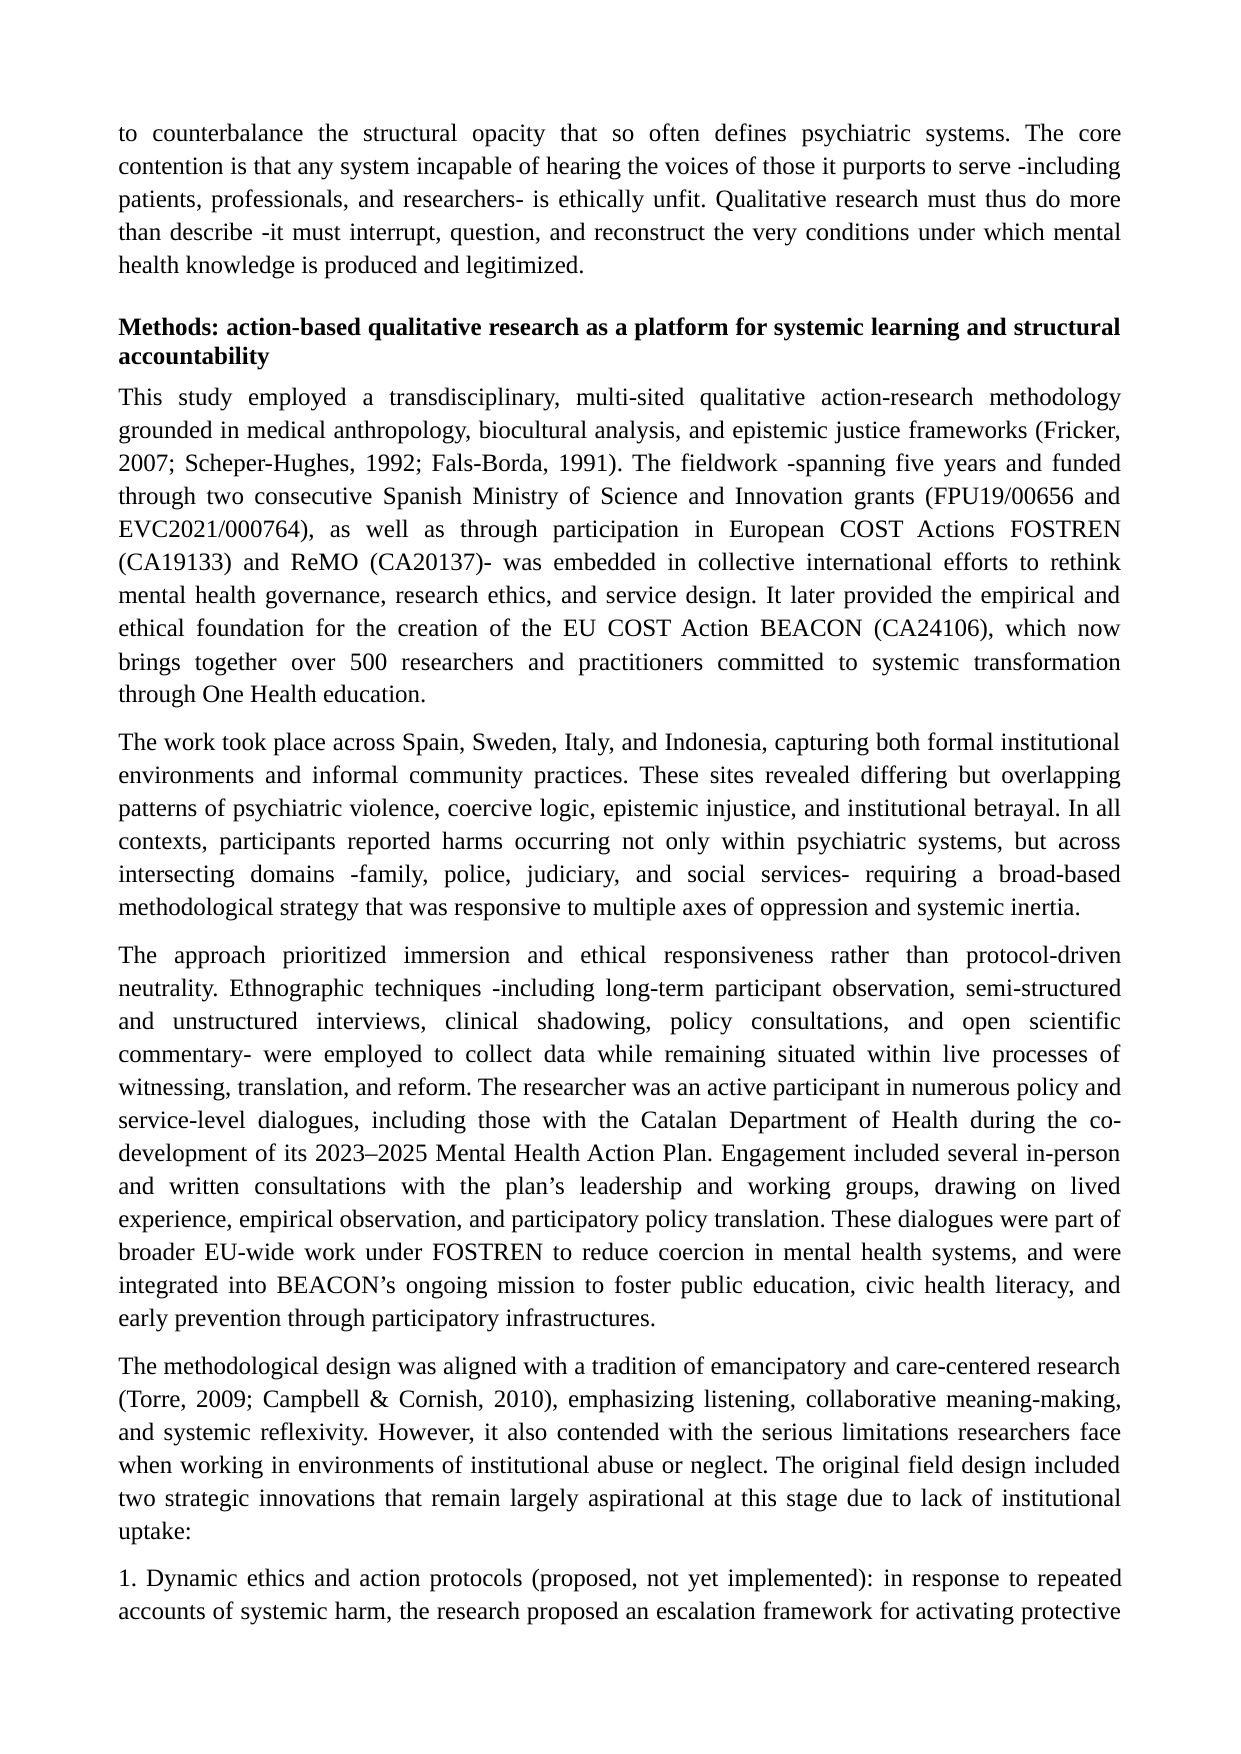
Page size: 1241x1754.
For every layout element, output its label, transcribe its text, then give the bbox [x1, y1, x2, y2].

text The methodological design was aligned with a tradition of emancipatory and care-centered research (Torre, 2009; Campbell & Cornish, 2010), emphasizing listening, collaborative meaning-making, and systemic reflexivity. However, it also contended with the serious limitations researchers face when working in environments of institutional abuse or neglect. The original field design included two strategic innovations that remain largely aspirational at this stage due to lack of institutional uptake: [118, 1351, 1122, 1544]
subtitle Methods: action-based qualitative research as a platform for systemic learning and structural accountability [118, 312, 1122, 370]
text The work took place across Spain, Sweden, Italy, and Indonesia, capturing both formal institutional environments and informal community practices. These sites revealed differing but overlapping patterns of psychiatric violence, coercive logic, epistemic injustice, and institutional betrayal. In all contexts, participants reported harms occurring not only within psychiatric systems, but across intersecting domains -family, police, judiciary, and social services- requiring a broad-based methodological strategy that was responsive to multiple axes of oppression and systemic inertia. [118, 727, 1122, 921]
text to counterbalance the structural opacity that so often defines psychiatric systems. The core contention is that any system incapable of hearing the voices of those it purports to serve -including patients, professionals, and researchers- is ethically unfit. Qualitative research must thus do more than describe -it must interrupt, question, and reconstruct the very conditions under which mental health knowledge is produced and legitimized. [118, 118, 1122, 279]
text 1. Dynamic ethics and action protocols (proposed, not yet implemented): in response to repeated accounts of systemic harm, the research proposed an escalation framework for activating protective [118, 1563, 1122, 1625]
text This study employed a transdisciplinary, multi-sited qualitative action-research methodology grounded in medical anthropology, biocultural analysis, and epistemic justice frameworks (Fricker, 2007; Scheper-Hughes, 1992; Fals-Borda, 1991). The fieldwork -spanning five years and funded through two consecutive Spanish Ministry of Science and Innovation grants (FPU19/00656 and EVC2021/000764), as well as through participation in European COST Actions FOSTREN (CA19133) and ReMO (CA20137)- was embedded in collective international efforts to rethink mental health governance, research ethics, and service design. It later provided the empirical and ethical foundation for the creation of the EU COST Action BEACON (CA24106), which now brings together over 500 researchers and practitioners committed to systemic transformation through One Health education. [118, 382, 1122, 708]
text The approach prioritized immersion and ethical responsiveness rather than protocol-driven neutrality. Ethnographic techniques -including long-term participant observation, semi-structured and unstructured interviews, clinical shadowing, policy consultations, and open scientific commentary- were employed to collect data while remaining situated within live processes of witnessing, translation, and reform. The researcher was an active participant in numerous policy and service-level dialogues, including those with the Catalan Department of Health during the co-development of its 2023–2025 Mental Health Action Plan. Engagement included several in-person and written consultations with the plan’s leadership and working groups, drawing on lived experience, empirical observation, and participatory policy translation. These dialogues were part of broader EU-wide work under FOSTREN to reduce coercion in mental health systems, and were integrated into BEACON’s ongoing mission to foster public education, civic health literacy, and early prevention through participatory infrastructures. [118, 940, 1122, 1332]
